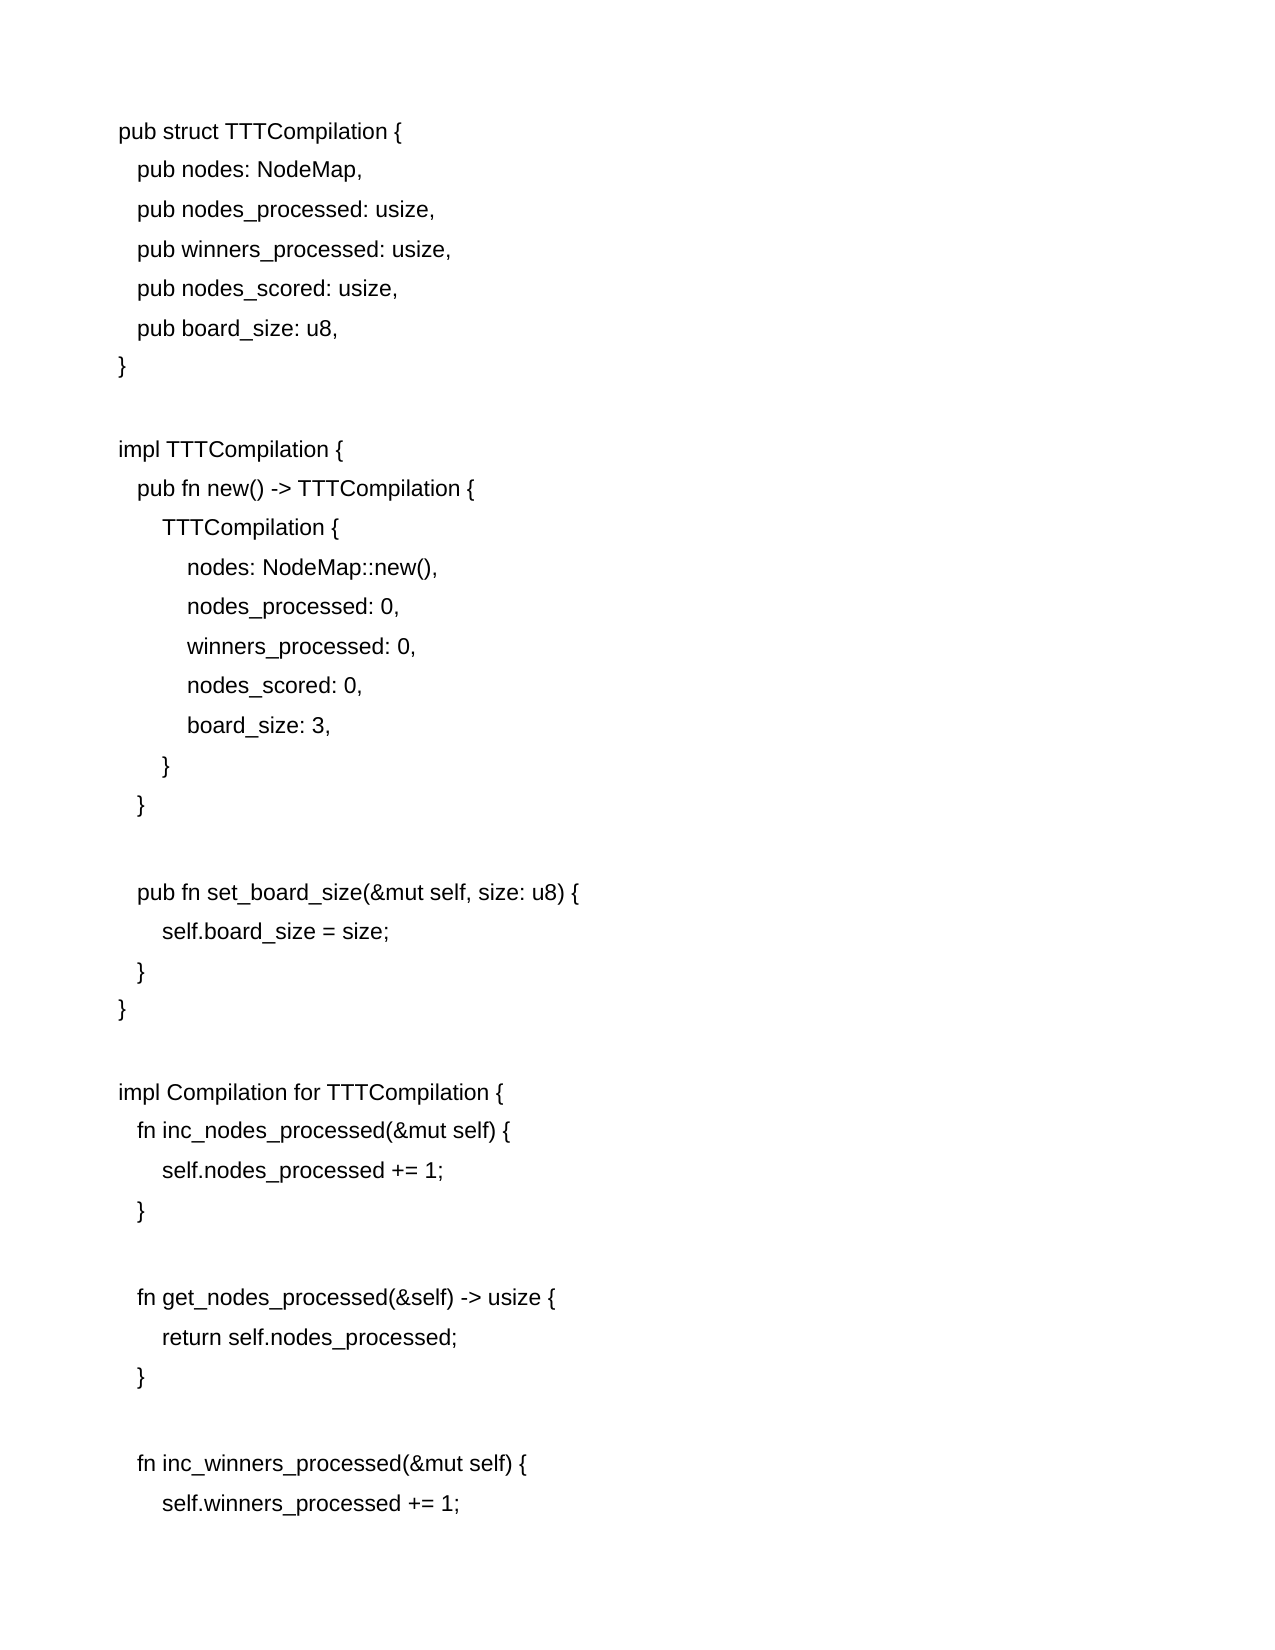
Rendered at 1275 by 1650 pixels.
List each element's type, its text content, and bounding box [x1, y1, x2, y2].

text } [118, 995, 1157, 1022]
text TTTCompilation { [118, 512, 1157, 541]
text board_size: 3, [118, 710, 1157, 739]
text self.nodes_processed += 1; [118, 1155, 1157, 1184]
text self.board_size = size; [118, 916, 1157, 945]
text fn inc_winners_processed(&mut self) { [118, 1448, 1157, 1477]
text pub winners_processed: usize, [118, 234, 1157, 262]
text } [118, 750, 1157, 778]
text nodes_scored: 0, [118, 671, 1157, 699]
text pub board_size: u8, [118, 313, 1157, 342]
text pub fn set_board_size(&mut self, size: u8) { [118, 877, 1157, 905]
text nodes_processed: 0, [118, 591, 1157, 620]
text impl Compilation for TTTCompilation { [118, 1079, 1157, 1106]
text nodes: NodeMap::new(), [118, 552, 1157, 581]
text pub struct TTTCompilation { [118, 118, 1157, 144]
text } [118, 1361, 1157, 1390]
text pub nodes_scored: usize, [118, 273, 1157, 302]
text self.winners_processed += 1; [118, 1488, 1157, 1517]
text } [118, 789, 1157, 818]
text return self.nodes_processed; [118, 1322, 1157, 1350]
text pub nodes_processed: usize, [118, 194, 1157, 223]
text pub fn new() -> TTTCompilation { [118, 473, 1157, 501]
text } [118, 352, 1157, 379]
text } [118, 956, 1157, 984]
text winners_processed: 0, [118, 631, 1157, 660]
text pub nodes: NodeMap, [118, 154, 1157, 183]
text } [118, 1195, 1157, 1223]
text impl TTTCompilation { [118, 436, 1157, 463]
text fn get_nodes_processed(&self) -> usize { [118, 1282, 1157, 1311]
text fn inc_nodes_processed(&mut self) { [118, 1116, 1157, 1144]
